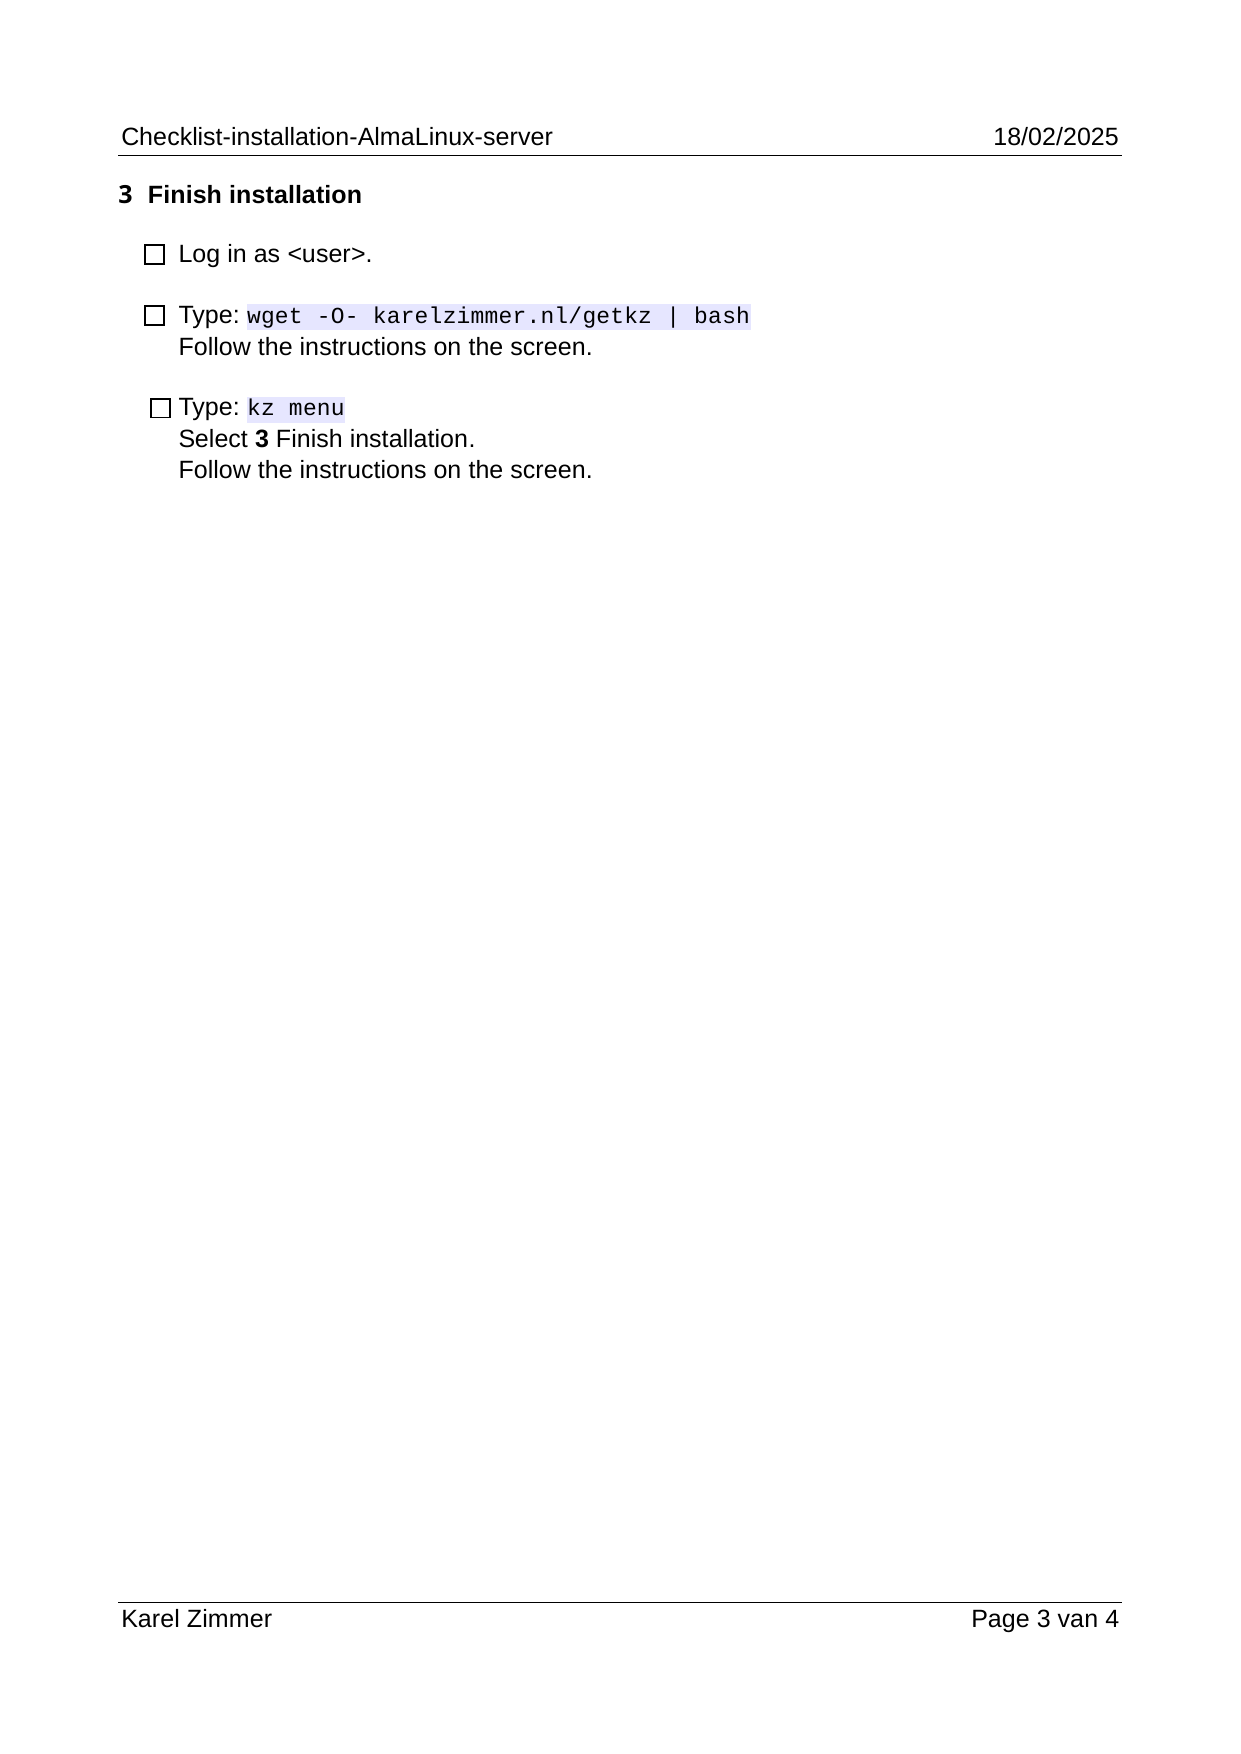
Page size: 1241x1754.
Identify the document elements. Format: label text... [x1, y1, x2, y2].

table_cell [142, 269, 177, 300]
table_cell Select 3 Finish installation. [177, 424, 1122, 454]
table_cell [118, 300, 142, 332]
table_header [118, 239, 142, 269]
table_header [142, 239, 177, 269]
table_header Log in as <user>. [177, 239, 1122, 269]
table_cell [142, 424, 177, 454]
table_cell Type: wget -O- karelzimmer.nl/getkz | bash [177, 300, 1122, 332]
table_cell Follow the instructions on the screen. [177, 332, 1122, 362]
table_cell [118, 392, 142, 424]
table_cell [142, 392, 177, 424]
table_cell [118, 362, 142, 392]
table_cell [142, 300, 177, 332]
table_cell [142, 362, 177, 392]
table_cell Type: kz menu [177, 392, 1122, 424]
table_cell Follow the instructions on the screen. [177, 454, 1122, 485]
list Finish installation [118, 177, 1122, 211]
table_cell [118, 454, 142, 485]
table_cell [177, 362, 1122, 392]
table_cell [118, 269, 142, 300]
table_cell [177, 269, 1122, 300]
table_cell [118, 424, 142, 454]
table_cell [142, 332, 177, 362]
table_cell [118, 332, 142, 362]
table_cell [142, 454, 177, 485]
